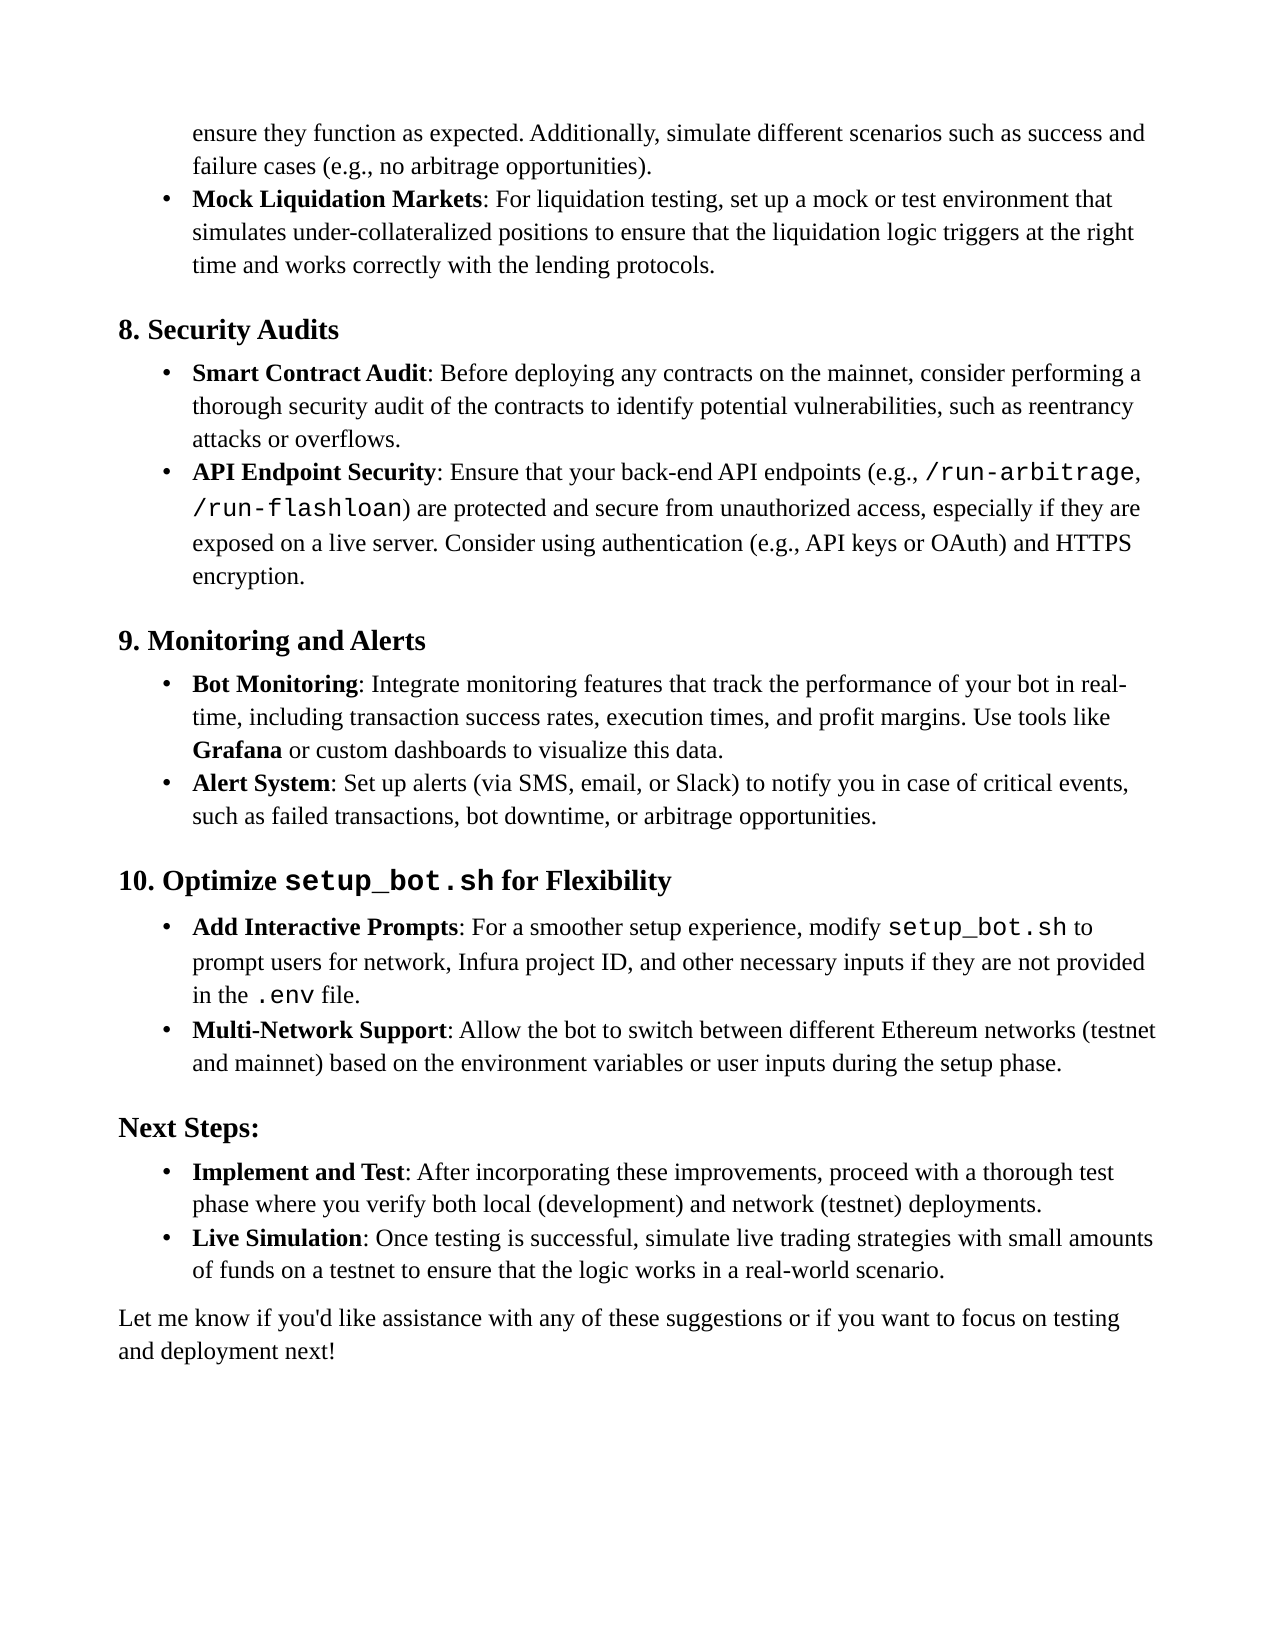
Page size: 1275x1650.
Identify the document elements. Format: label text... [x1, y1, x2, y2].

list API Endpoint Security: Ensure that your back-end API endpoints (e.g., /run-arbitrage, /run-flashloan) are protected and secure from unauthorized access, especially if they are exposed on a live server. Consider using authentication (e.g., API keys or OAuth) and HTTPS encryption. [162, 457, 1157, 589]
subtitle 10. Optimize setup_bot.sh for Flexibility [118, 863, 1157, 899]
list Mock Liquidation Markets: For liquidation testing, set up a mock or test environment that simulates under-collateralized positions to ensure that the liquidation logic triggers at the right time and works correctly with the lending protocols. [162, 184, 1157, 279]
subtitle 8. Security Audits [118, 312, 1157, 346]
subtitle Next Steps: [118, 1111, 1157, 1144]
list Multi-Network Support: Allow the bot to switch between different Ethereum networks (testnet and mainnet) based on the environment variables or user inputs during the setup phase. [162, 1015, 1157, 1077]
list Bot Monitoring: Integrate monitoring features that track the performance of your bot in real-time, including transaction success rates, execution times, and profit margins. Use tools like Grafana or custom dashboards to visualize this data. [162, 669, 1157, 764]
list ensure they function as expected. Additionally, simulate different scenarios such as success and failure cases (e.g., no arbitrage opportunities). [162, 118, 1157, 180]
list Add Interactive Prompts: For a smoother setup experience, modify setup_bot.sh to prompt users for network, Infura project ID, and other necessary inputs if they are not provided in the .env file. [162, 912, 1157, 1011]
text Let me know if you'd like assistance with any of these suggestions or if you want to focus on testing and deployment next! [118, 1303, 1157, 1365]
list Implement and Test: After incorporating these improvements, proceed with a thorough test phase where you verify both local (development) and network (testnet) deployments. [162, 1157, 1157, 1218]
subtitle 9. Monitoring and Alerts [118, 623, 1157, 656]
list Smart Contract Audit: Before deploying any contracts on the mainnet, consider performing a thorough security audit of the contracts to identify potential vulnerabilities, such as reentrancy attacks or overflows. [162, 358, 1157, 453]
list Alert System: Set up alerts (via SMS, email, or Slack) to notify you in case of critical events, such as failed transactions, bot downtime, or arbitrage opportunities. [162, 768, 1157, 830]
list Live Simulation: Once testing is successful, simulate live trading strategies with small amounts of funds on a testnet to ensure that the logic works in a real-world scenario. [162, 1223, 1157, 1284]
